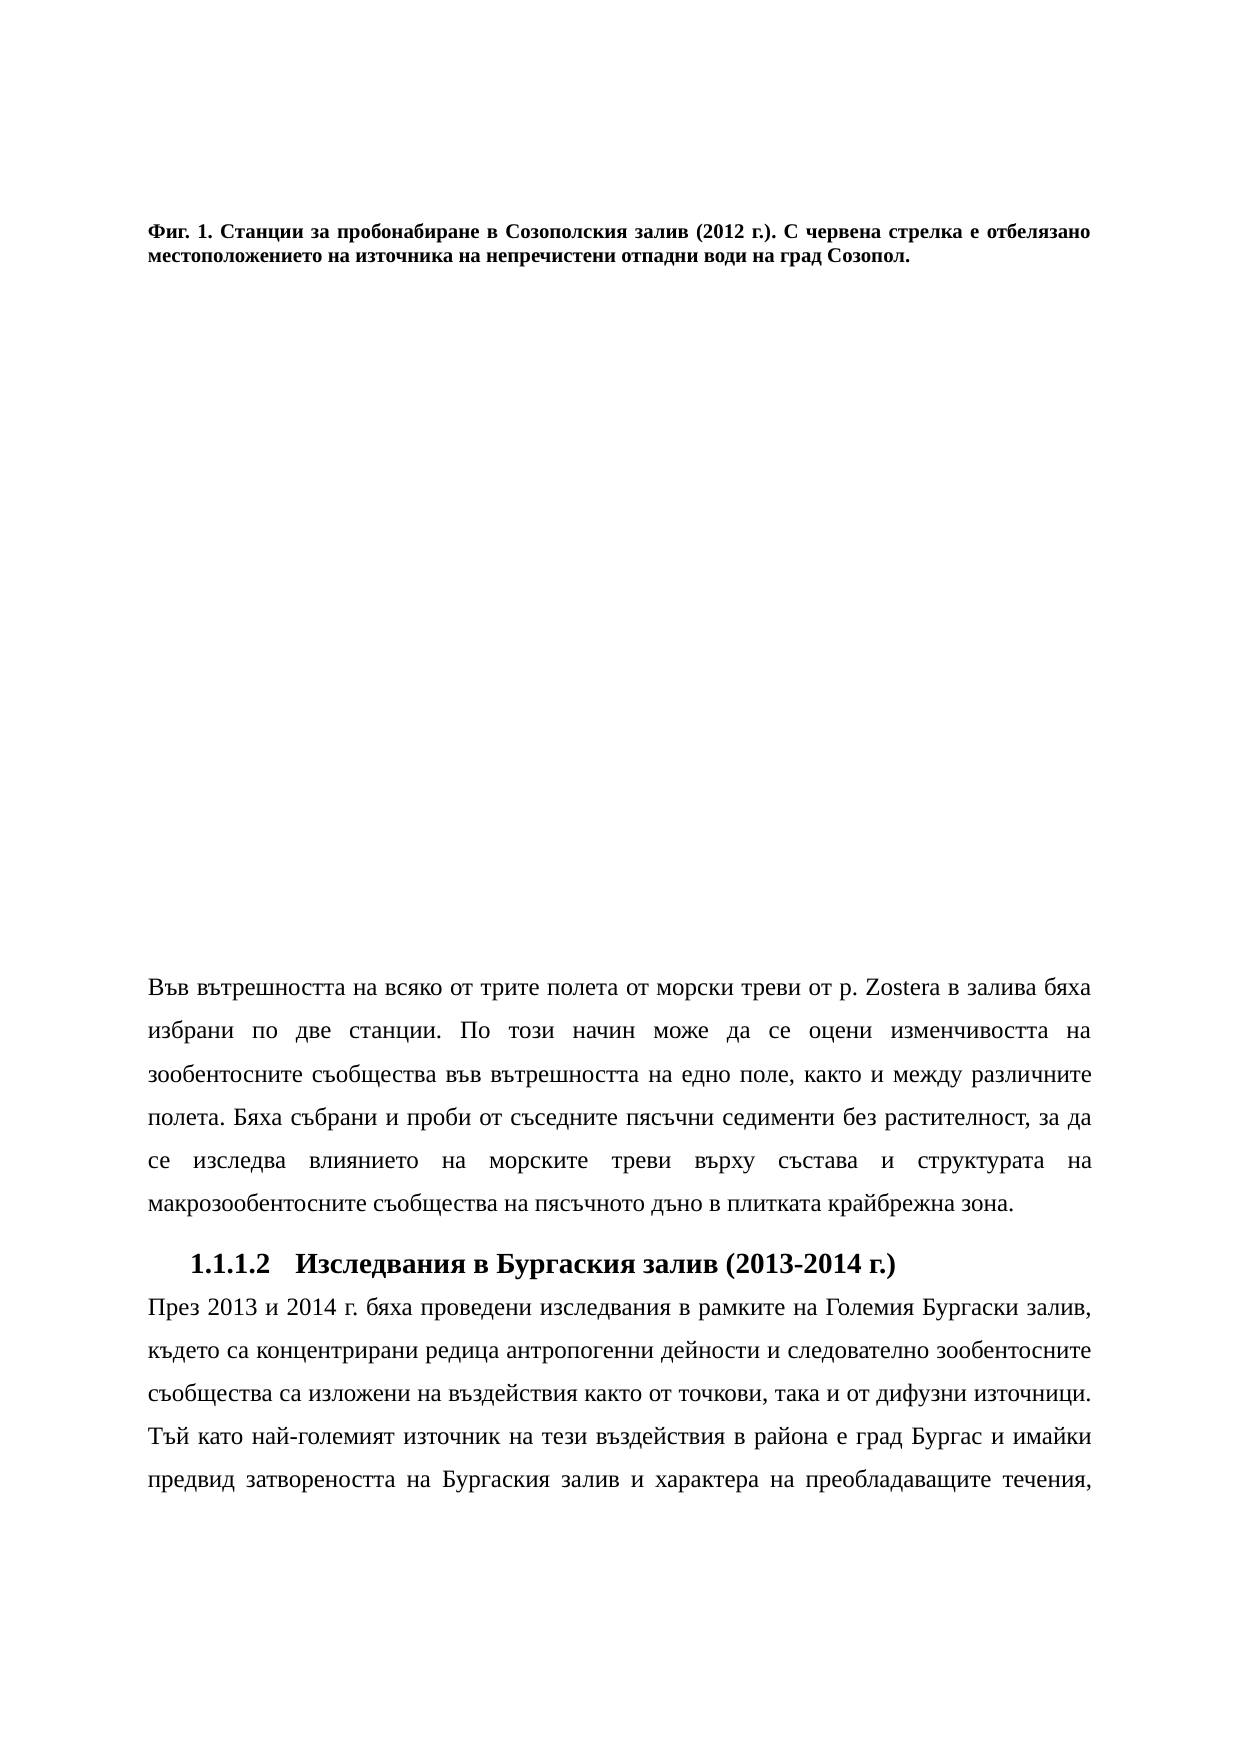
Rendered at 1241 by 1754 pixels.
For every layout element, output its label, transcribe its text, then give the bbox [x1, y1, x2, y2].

text Във вътрешността на всяко от трите полета от морски треви от р. Zostera в залива бяха избрани по две станции. По този начин може да се оцени изменчивостта на зообентосните съобщества във вътрешността на едно поле, както и между различните полета. Бяха събрани и проби от съседните пясъчни седименти без растителност, за да се изследва влиянието на морските треви върху състава и структурата на макрозообентосните съобщества на пясъчното дъно в плитката крайбрежна зона. [148, 972, 1093, 1217]
text През 2013 и 2014 г. бяха проведени изследвания в рамките на Големия Бургаски залив, където са концентрирани редица антропогенни дейности и следователно зообентосните съобщества са изложени на въздействия както от точкови, така и от дифузни източници. Тъй като най-големият източник на тези въздействия в района е град Бургас и имайки предвид затвореността на Бургаския залив и характера на преобладаващите течения, [148, 1292, 1093, 1493]
text Фиг. 1. Станции за пробонабиране в Созополския залив (2012 г.). С червена стрелка е отбелязано местоположението на източника на непречистени отпадни води на град Созопол. [148, 219, 1093, 267]
subtitle Изследвания в Бургаския залив (2013-2014 г.) [266, 1246, 1093, 1279]
